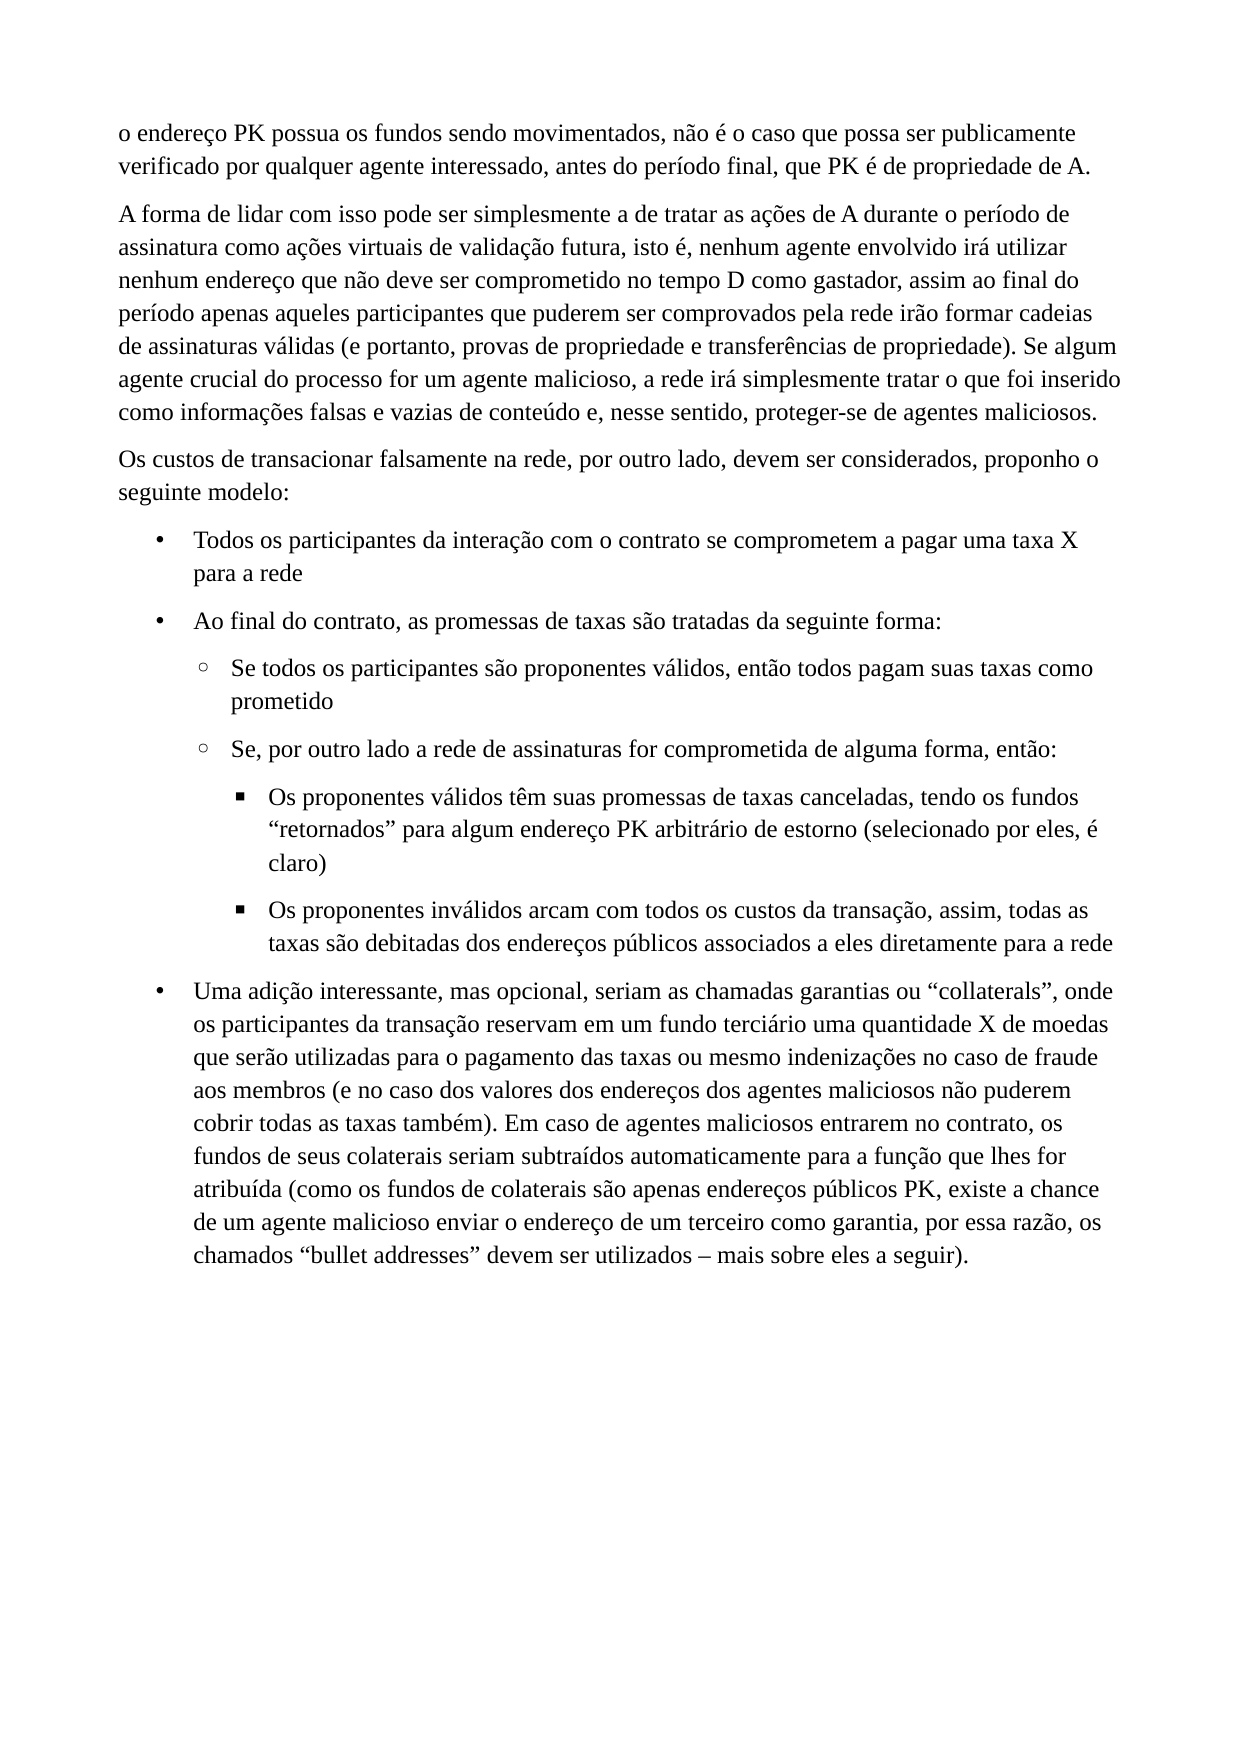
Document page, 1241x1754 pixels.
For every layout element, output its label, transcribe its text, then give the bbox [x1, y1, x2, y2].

list Uma adição interessante, mas opcional, seriam as chamadas garantias ou “collaterals”, onde os participantes da transação reservam em um fundo terciário uma quantidade X de moedas que serão utilizadas para o pagamento das taxas ou mesmo indenizações no caso de fraude aos membros (e no caso dos valores dos endereços dos agentes maliciosos não puderem cobrir todas as taxas também). Em caso de agentes maliciosos entrarem no contrato, os fundos de seus colaterais seriam subtraídos automaticamente para a função que lhes for atribuída (como os fundos de colaterais são apenas endereços públicos PK, existe a chance de um agente malicioso enviar o endereço de um terceiro como garantia, por essa razão, os chamados “bullet addresses” devem ser utilizados – mais sobre eles a seguir). [156, 976, 1122, 1269]
text o endereço PK possua os fundos sendo movimentados, não é o caso que possa ser publicamente verificado por qualquer agente interessado, antes do período final, que PK é de propriedade de A. [118, 118, 1122, 180]
list Todos os participantes da interação com o contrato se comprometem a pagar uma taxa X para a rede [156, 525, 1122, 587]
text A forma de lidar com isso pode ser simplesmente a de tratar as ações de A durante o período de assinatura como ações virtuais de validação futura, isto é, nenhum agente envolvido irá utilizar nenhum endereço que não deve ser comprometido no tempo D como gastador, assim ao final do período apenas aqueles participantes que puderem ser comprovados pela rede irão formar cadeias de assinaturas válidas (e portanto, provas de propriedade e transferências de propriedade). Se algum agente crucial do processo for um agente malicioso, a rede irá simplesmente tratar o que foi inserido como informações falsas e vazias de conteúdo e, nesse sentido, proteger-se de agentes maliciosos. [118, 199, 1122, 426]
list Se todos os participantes são proponentes válidos, então todos pagam suas taxas como prometido [193, 653, 1122, 715]
text Os custos de transacionar falsamente na rede, por outro lado, devem ser considerados, proponho o seguinte modelo: [118, 444, 1122, 506]
list Ao final do contrato, as promessas de taxas são tratadas da seguinte forma: [156, 606, 1122, 634]
list Os proponentes inválidos arcam com todos os custos da transação, assim, todas as taxas são debitadas dos endereços públicos associados a eles diretamente para a rede [231, 895, 1122, 957]
list Os proponentes válidos têm suas promessas de taxas canceladas, tendo os fundos “retornados” para algum endereço PK arbitrário de estorno (selecionado por eles, é claro) [231, 782, 1122, 876]
list Se, por outro lado a rede de assinaturas for comprometida de alguma forma, então: [193, 734, 1122, 763]
